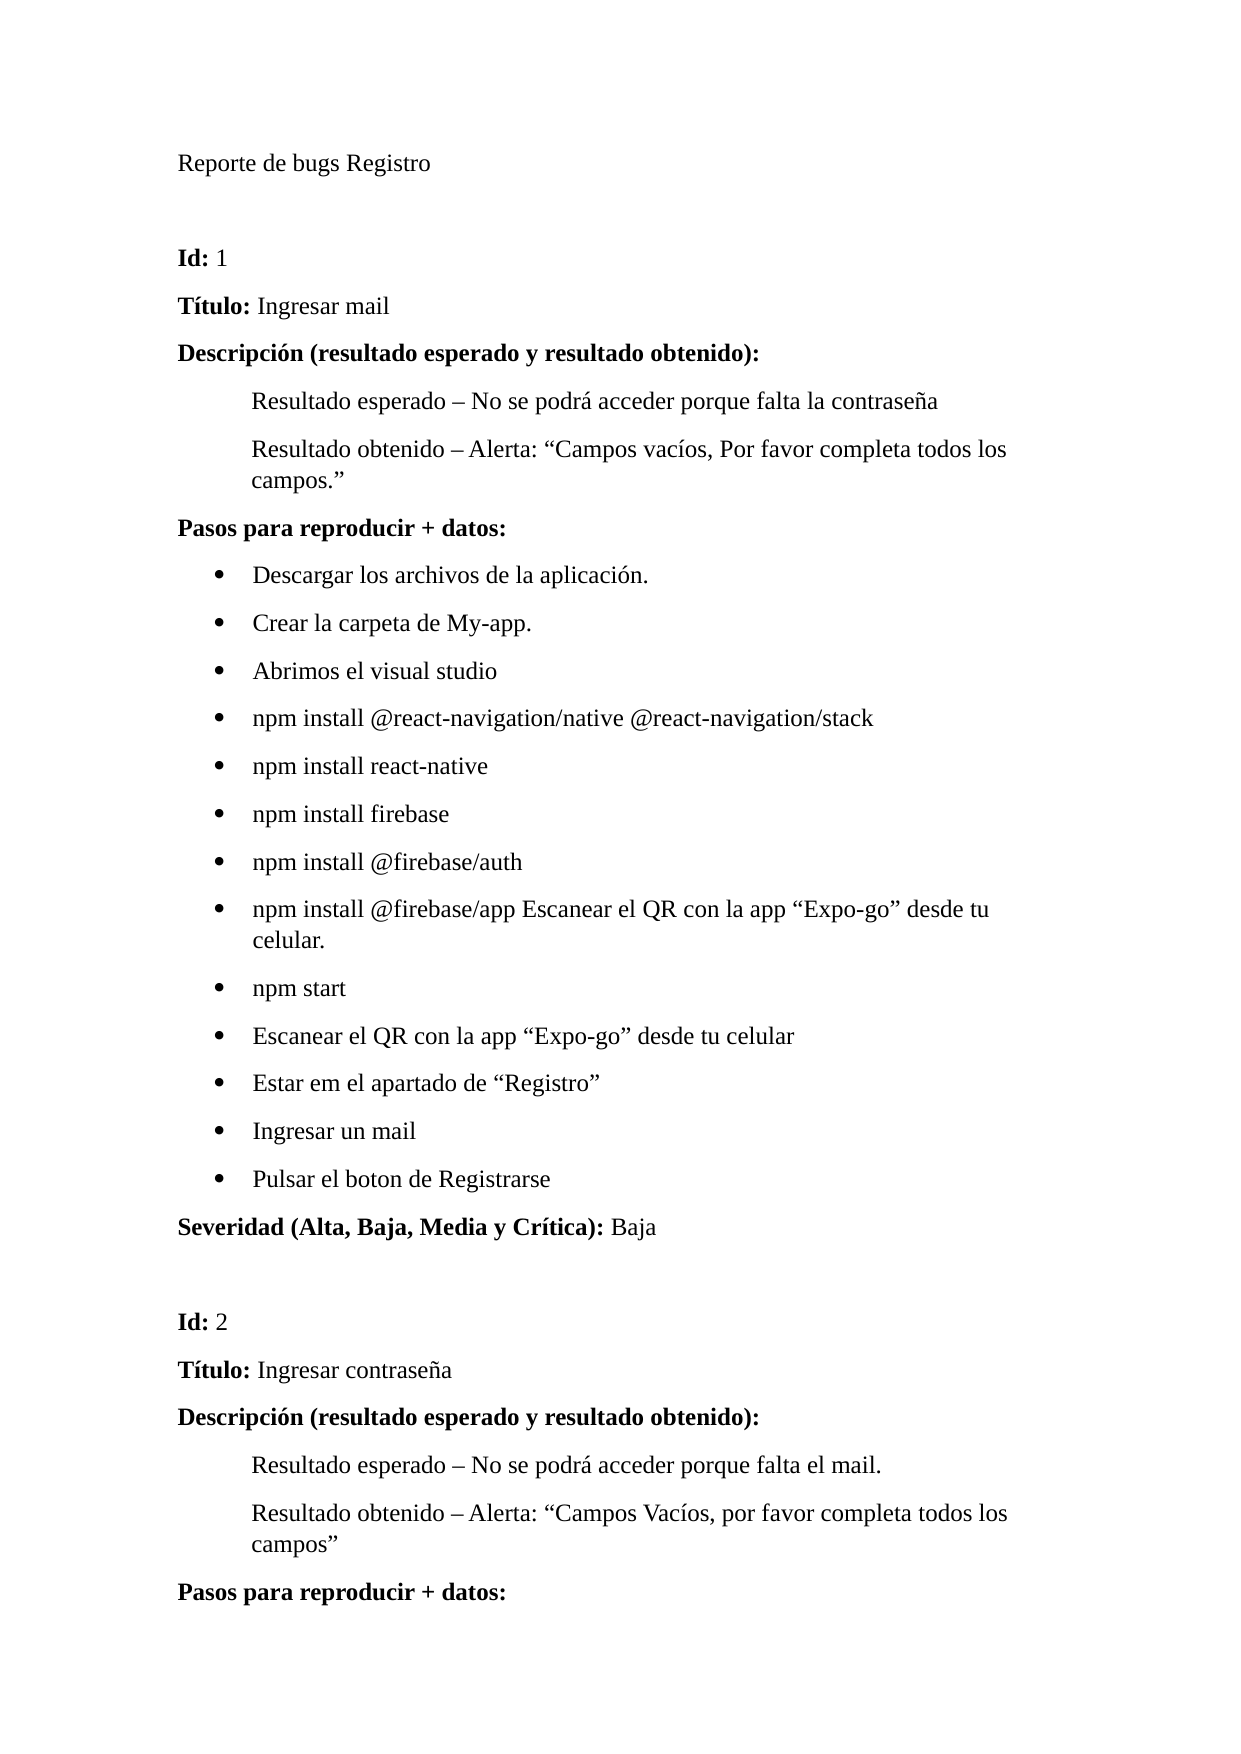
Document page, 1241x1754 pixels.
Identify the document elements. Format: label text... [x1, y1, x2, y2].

text Pasos para reproducir + datos: [177, 1577, 1063, 1605]
list Escanear el QR con la app “Expo-go” desde tu celular [215, 1021, 1063, 1049]
list npm install @react-navigation/native @react-navigation/stack [215, 703, 1063, 732]
text Severidad (Alta, Baja, Media y Crítica): Baja [177, 1212, 1063, 1240]
text Resultado obtenido – Alerta: “Campos vacíos, Por favor completa todos los campos.” [251, 434, 1063, 494]
list Descargar los archivos de la aplicación. [215, 560, 1063, 589]
list Ingresar un mail [215, 1116, 1063, 1145]
list npm install @firebase/app Escanear el QR con la app “Expo-go” desde tu celular. [215, 894, 1063, 954]
text Título: Ingresar contraseña [177, 1355, 1063, 1383]
text Resultado obtenido – Alerta: “Campos Vacíos, por favor completa todos los campos” [251, 1498, 1063, 1558]
text Id: 1 [177, 243, 1063, 272]
text Descripción (resultado esperado y resultado obtenido): [177, 1402, 1063, 1431]
text Resultado esperado – No se podrá acceder porque falta la contraseña [177, 386, 1063, 415]
list npm start [215, 973, 1063, 1002]
text Pasos para reproducir + datos: [177, 513, 1063, 541]
text Título: Ingresar mail [177, 291, 1063, 319]
text Descripción (resultado esperado y resultado obtenido): [177, 338, 1063, 367]
list Estar em el apartado de “Registro” [215, 1068, 1063, 1097]
list Crear la carpeta de My-app. [215, 608, 1063, 637]
list Pulsar el boton de Registrarse [215, 1164, 1063, 1193]
list npm install firebase [215, 799, 1063, 828]
text Reporte de bugs Registro [177, 148, 1063, 176]
text Id: 2 [177, 1307, 1063, 1336]
list npm install react-native [215, 751, 1063, 780]
list Abrimos el visual studio [215, 656, 1063, 684]
text Resultado esperado – No se podrá acceder porque falta el mail. [177, 1450, 1063, 1479]
list npm install @firebase/auth [215, 847, 1063, 875]
